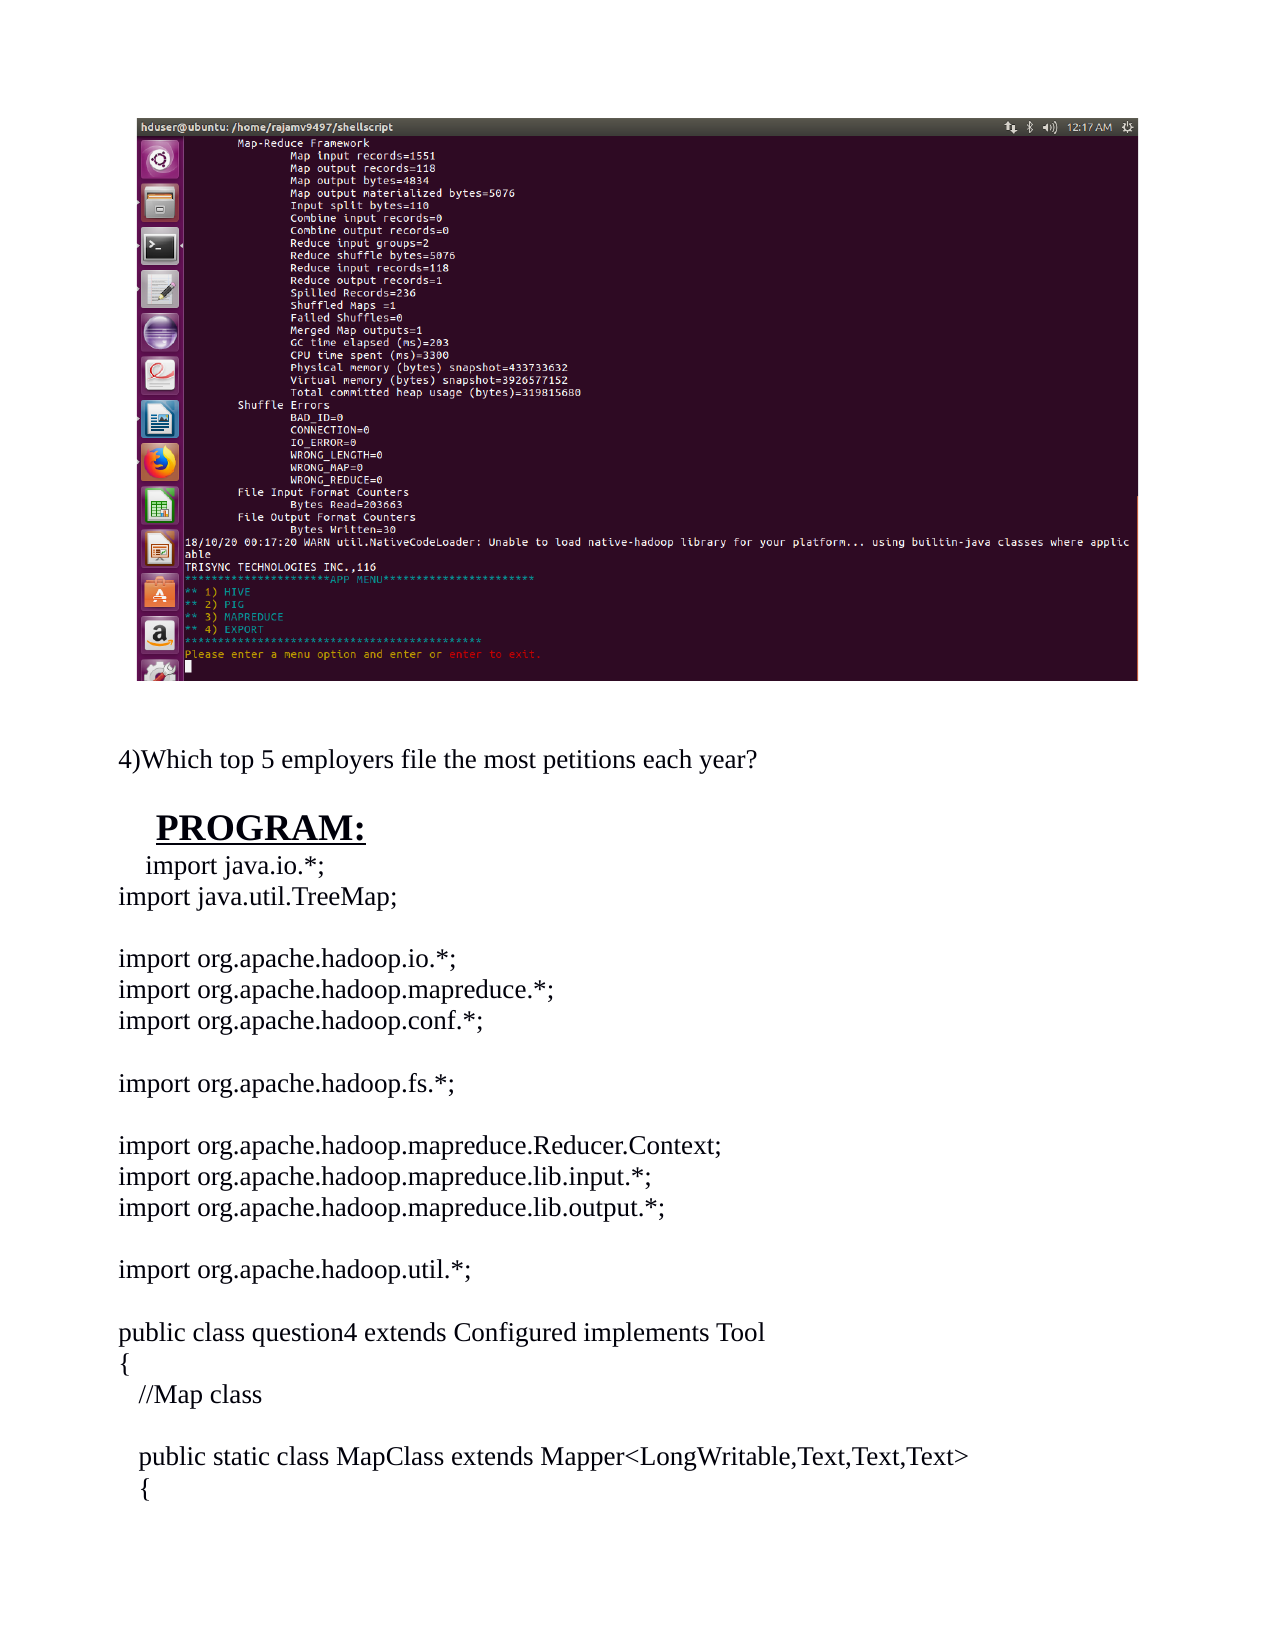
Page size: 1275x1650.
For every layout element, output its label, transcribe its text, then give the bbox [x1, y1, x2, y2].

text import java.util.TreeMap; [118, 880, 1157, 911]
picture [136, 118, 1139, 681]
text import java.io.*; [118, 849, 1157, 880]
text { [118, 1472, 1157, 1503]
text import org.apache.hadoop.io.*; [118, 942, 1157, 973]
text import org.apache.hadoop.util.*; [118, 1254, 1157, 1285]
text import org.apache.hadoop.conf.*; [118, 1004, 1157, 1036]
text import org.apache.hadoop.mapreduce.lib.output.*; [118, 1191, 1157, 1222]
text { [118, 1347, 1157, 1378]
text import org.apache.hadoop.mapreduce.Reducer.Context; [118, 1129, 1157, 1160]
text public static class MapClass extends Mapper<LongWritable,Text,Text,Text> [118, 1441, 1157, 1472]
text import org.apache.hadoop.fs.*; [118, 1067, 1157, 1098]
text PROGRAM: [156, 806, 1157, 849]
text import org.apache.hadoop.mapreduce.lib.input.*; [118, 1160, 1157, 1191]
text import org.apache.hadoop.mapreduce.*; [118, 973, 1157, 1004]
text //Map class [118, 1378, 1157, 1409]
text 4)Which top 5 employers file the most petitions each year? [118, 743, 1157, 774]
text public class question4 extends Configured implements Tool [118, 1316, 1157, 1347]
